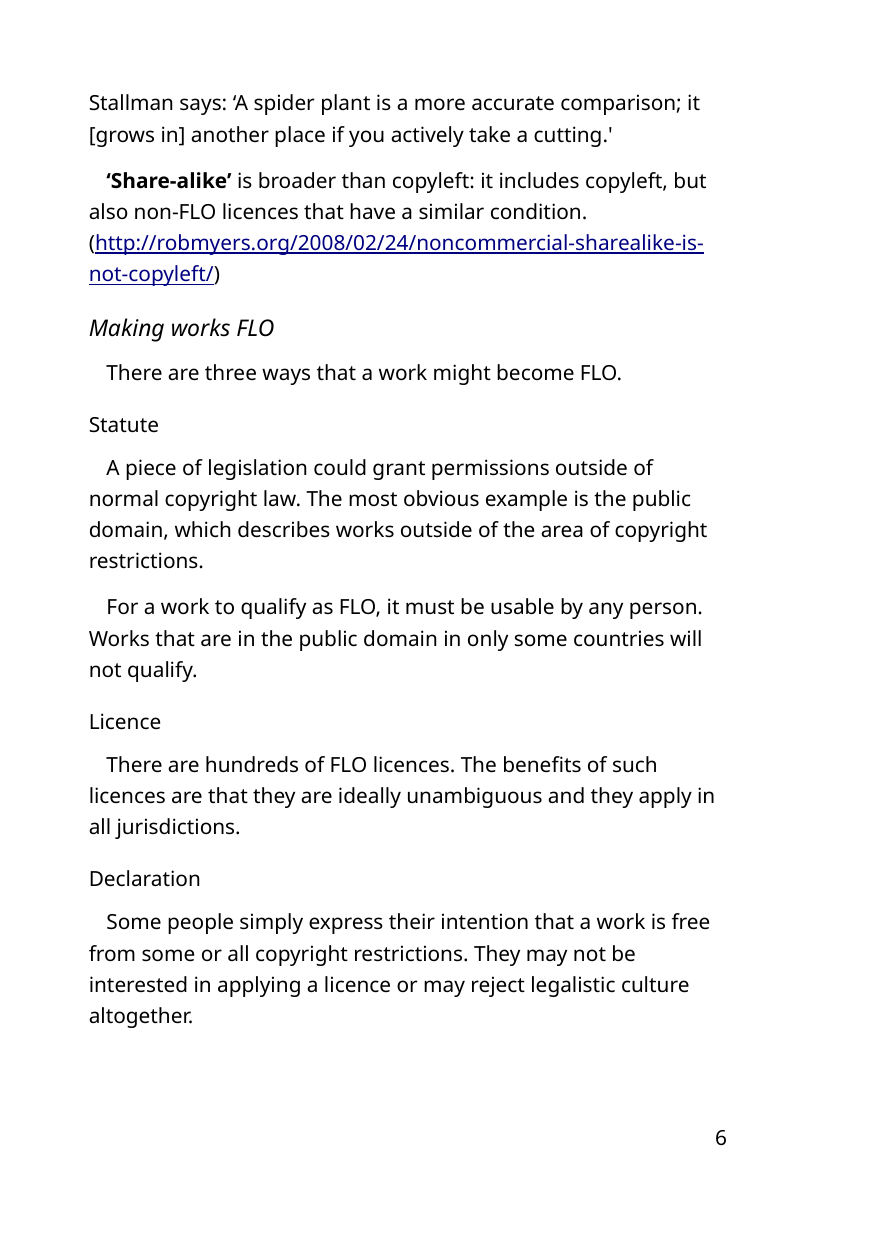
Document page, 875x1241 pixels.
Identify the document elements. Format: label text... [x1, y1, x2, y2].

text There are hundreds of FLO licences. The benefits of such licences are that they are ideally unambiguous and they apply in all jurisdictions. [88, 750, 726, 841]
text Some people simply express their intention that a work is free from some or all copyright restrictions. They may not be interested in applying a licence or may reject legalistic culture altogether. [88, 907, 726, 1030]
subtitle Licence [88, 707, 726, 735]
text ‘Share-alike’ is broader than copyleft: it includes copyleft, but also non-FLO licences that have a similar condition. (http://robmyers.org/2008/02/24/noncommercial-sharealike-is-not-copyleft/) [88, 166, 726, 288]
text Stallman says: ‘A spider plant is a more accurate comparison; it [grows in] another place if you actively take a cutting.' [88, 88, 726, 148]
text For a work to qualify as FLO, it must be usable by any person. Works that are in the public domain in only some countries will not qualify. [88, 592, 726, 683]
subtitle Declaration [88, 864, 726, 893]
text There are three ways that a work might become FLO. [88, 358, 726, 386]
subtitle Making works FLO [88, 312, 726, 343]
subtitle Statute [88, 410, 726, 438]
text A piece of legislation could grant permissions outside of normal copyright law. The most obvious example is the public domain, which describes works outside of the area of copyright restrictions. [88, 453, 726, 575]
